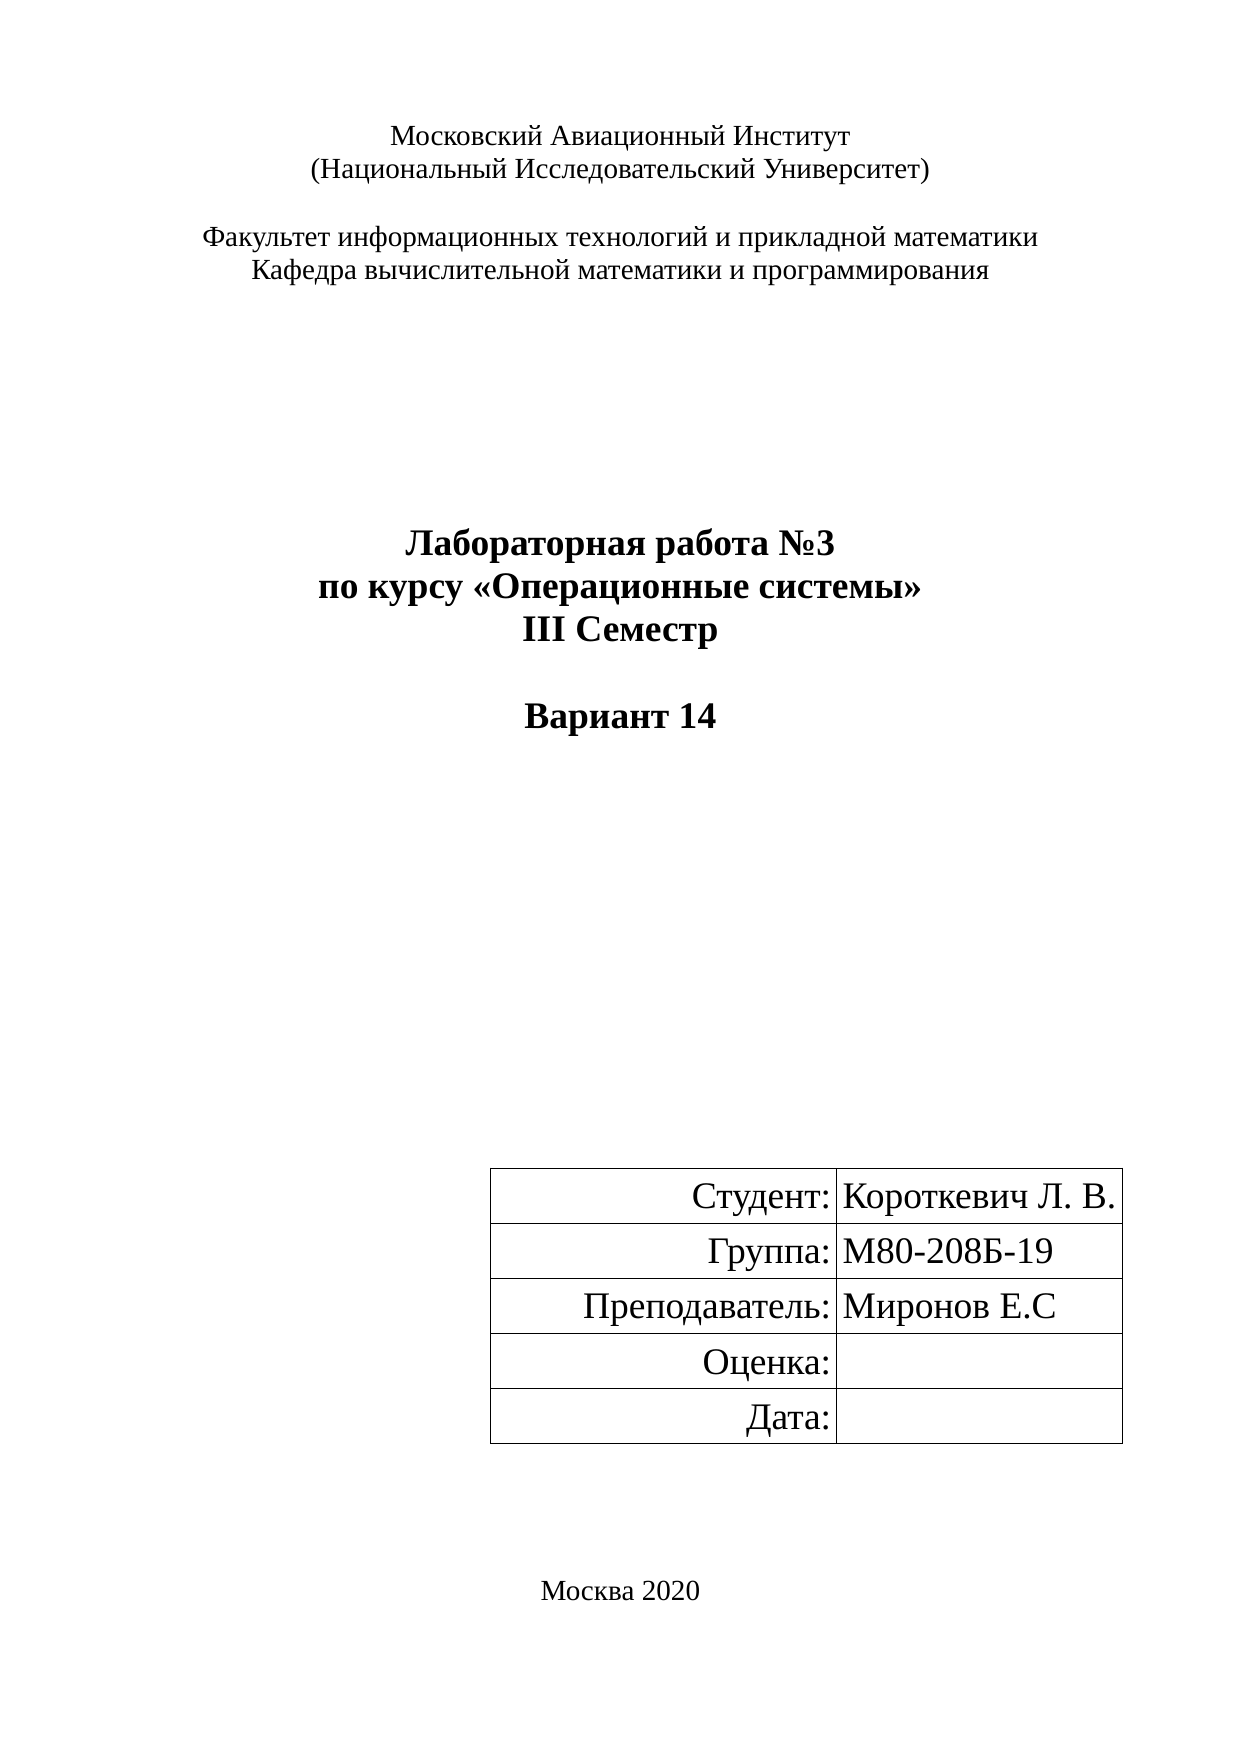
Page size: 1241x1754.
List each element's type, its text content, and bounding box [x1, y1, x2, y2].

table_cell Миронов Е.С [837, 1279, 1122, 1333]
text III Семестр [118, 607, 1122, 650]
table_cell Преподаватель: [491, 1279, 836, 1333]
text Лабораторная работа №3 [118, 521, 1122, 564]
table_cell Группа: [491, 1224, 836, 1278]
table_cell Оценка: [491, 1334, 836, 1388]
table_header Короткевич Л. В. [837, 1169, 1122, 1223]
text (Национальный Исследовательский Университет) [118, 152, 1122, 185]
text Факультет информационных технологий и прикладной математики [118, 219, 1122, 252]
table_cell Дата: [491, 1389, 836, 1443]
text Кафедра вычислительной математики и программирования [118, 252, 1122, 286]
text Вариант 14 [118, 693, 1122, 736]
text по курсу «Операционные системы» [118, 564, 1122, 607]
table_header Студент: [491, 1169, 836, 1223]
text Москва 2020 [118, 1573, 1122, 1606]
text Московский Авиационный Институт [118, 118, 1122, 152]
table_cell [837, 1334, 1122, 1388]
table_cell М80-208Б-19 [837, 1224, 1122, 1278]
table_cell [837, 1389, 1122, 1443]
